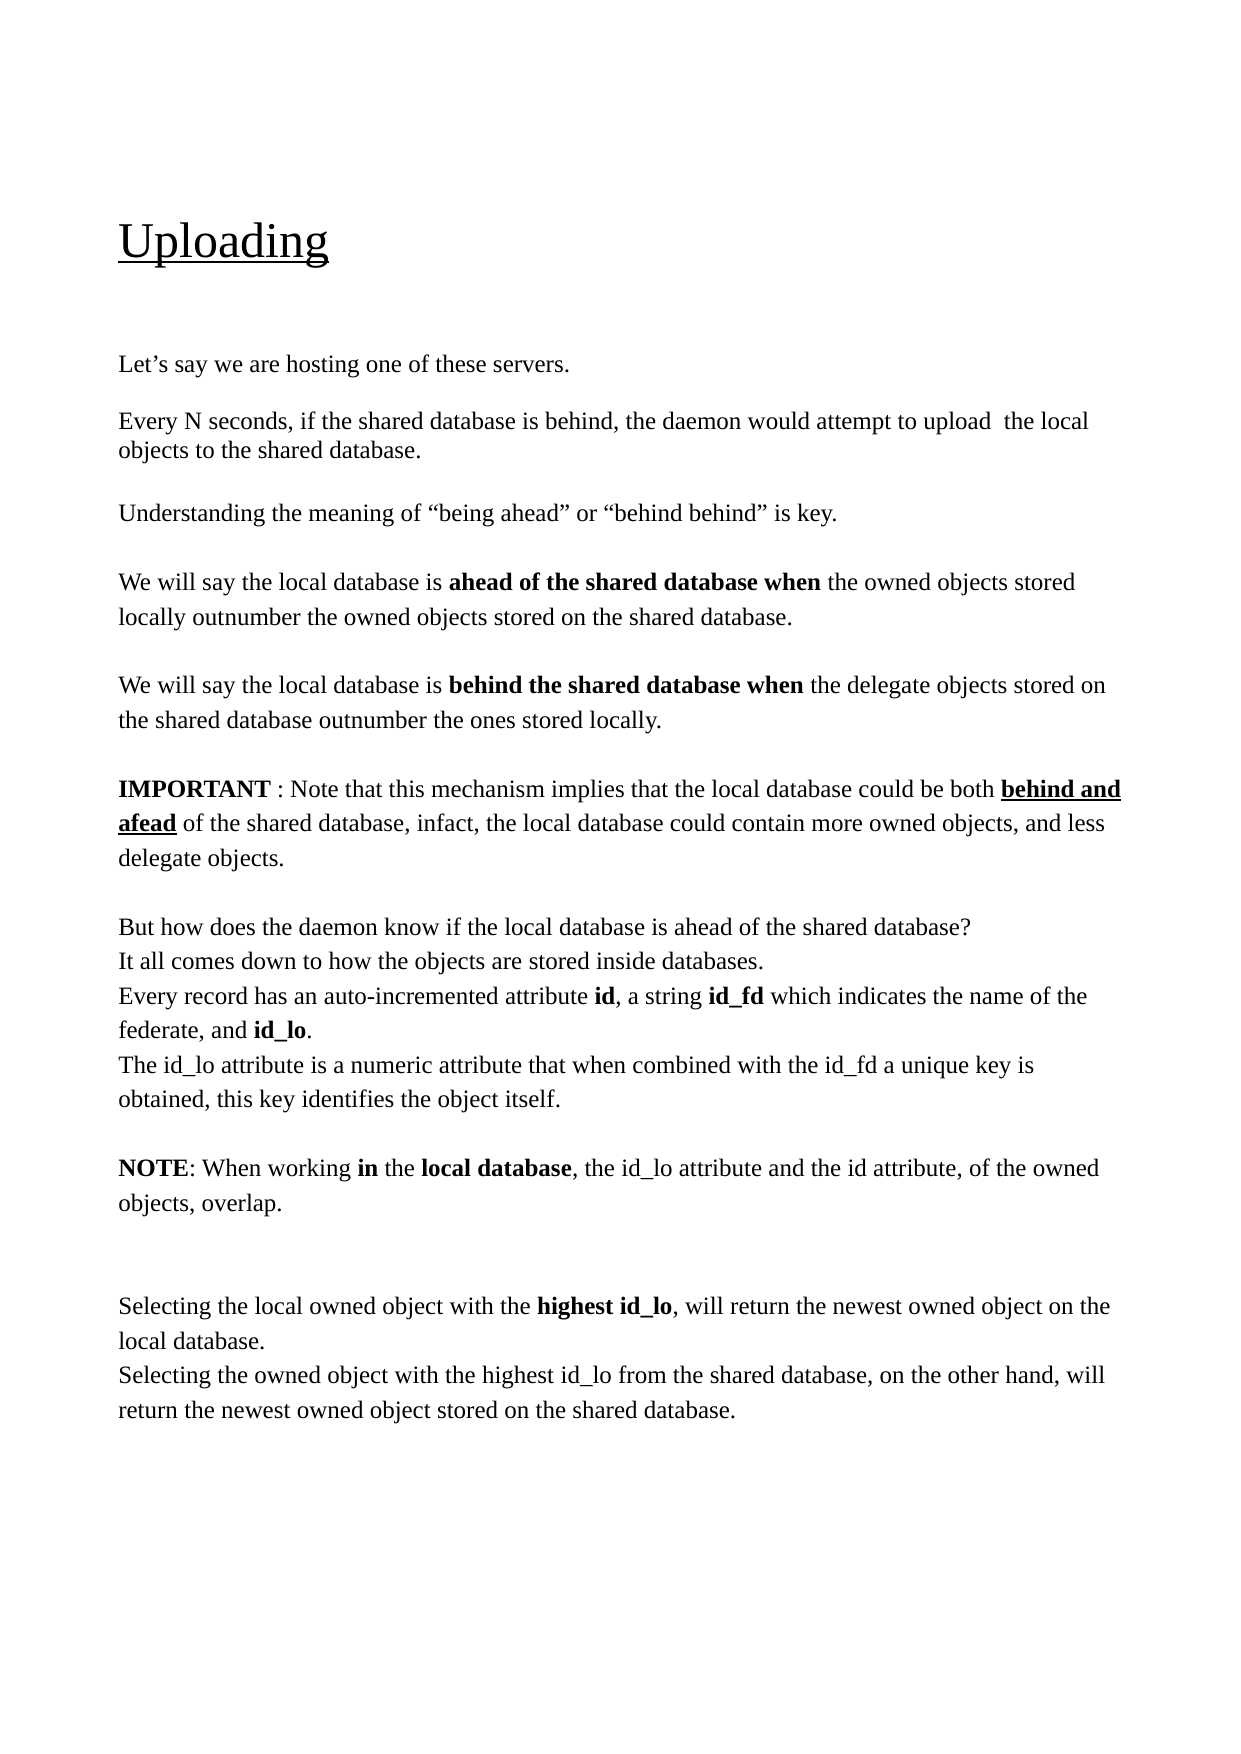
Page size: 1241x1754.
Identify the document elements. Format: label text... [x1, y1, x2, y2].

text It all comes down to how the objects are stored inside databases. Every record has an auto-incremented attribute id, a string id_fd which indicates the name of the federate, and id_lo. [118, 946, 1122, 1044]
text But how does the daemon know if the local database is ahead of the shared database? [118, 912, 1122, 941]
text IMPORTANT : Note that this mechanism implies that the local database could be both behind and afead of the shared database, infact, the local database could contain more owned objects, and less delegate objects. [118, 774, 1122, 872]
text We will say the local database is behind the shared database when the delegate objects stored on the shared database outnumber the ones stored locally. [118, 671, 1122, 734]
text Understanding the meaning of “being ahead” or “behind behind” is key. [118, 498, 1122, 527]
text NOTE: When working in the local database, the id_lo attribute and the id attribute, of the owned objects, overlap. [118, 1153, 1122, 1217]
text Selecting the local owned object with the highest id_lo, will return the newest owned object on the local database. Selecting the owned object with the highest id_lo from the shared database, on the other hand, will return the newest owned object stored on the shared database. [118, 1222, 1122, 1423]
text Let’s say we are hosting one of these servers. Every N seconds, if the shared database is behind, the daemon would attempt to upload the local objects to the shared database. [118, 349, 1122, 464]
text The id_lo attribute is a numeric attribute that when combined with the id_fd a unique key is obtained, this key identifies the object itself. [118, 1050, 1122, 1113]
text Uploading [118, 211, 1122, 268]
text We will say the local database is ahead of the shared database when the owned objects stored locally outnumber the owned objects stored on the shared database. [118, 567, 1122, 630]
